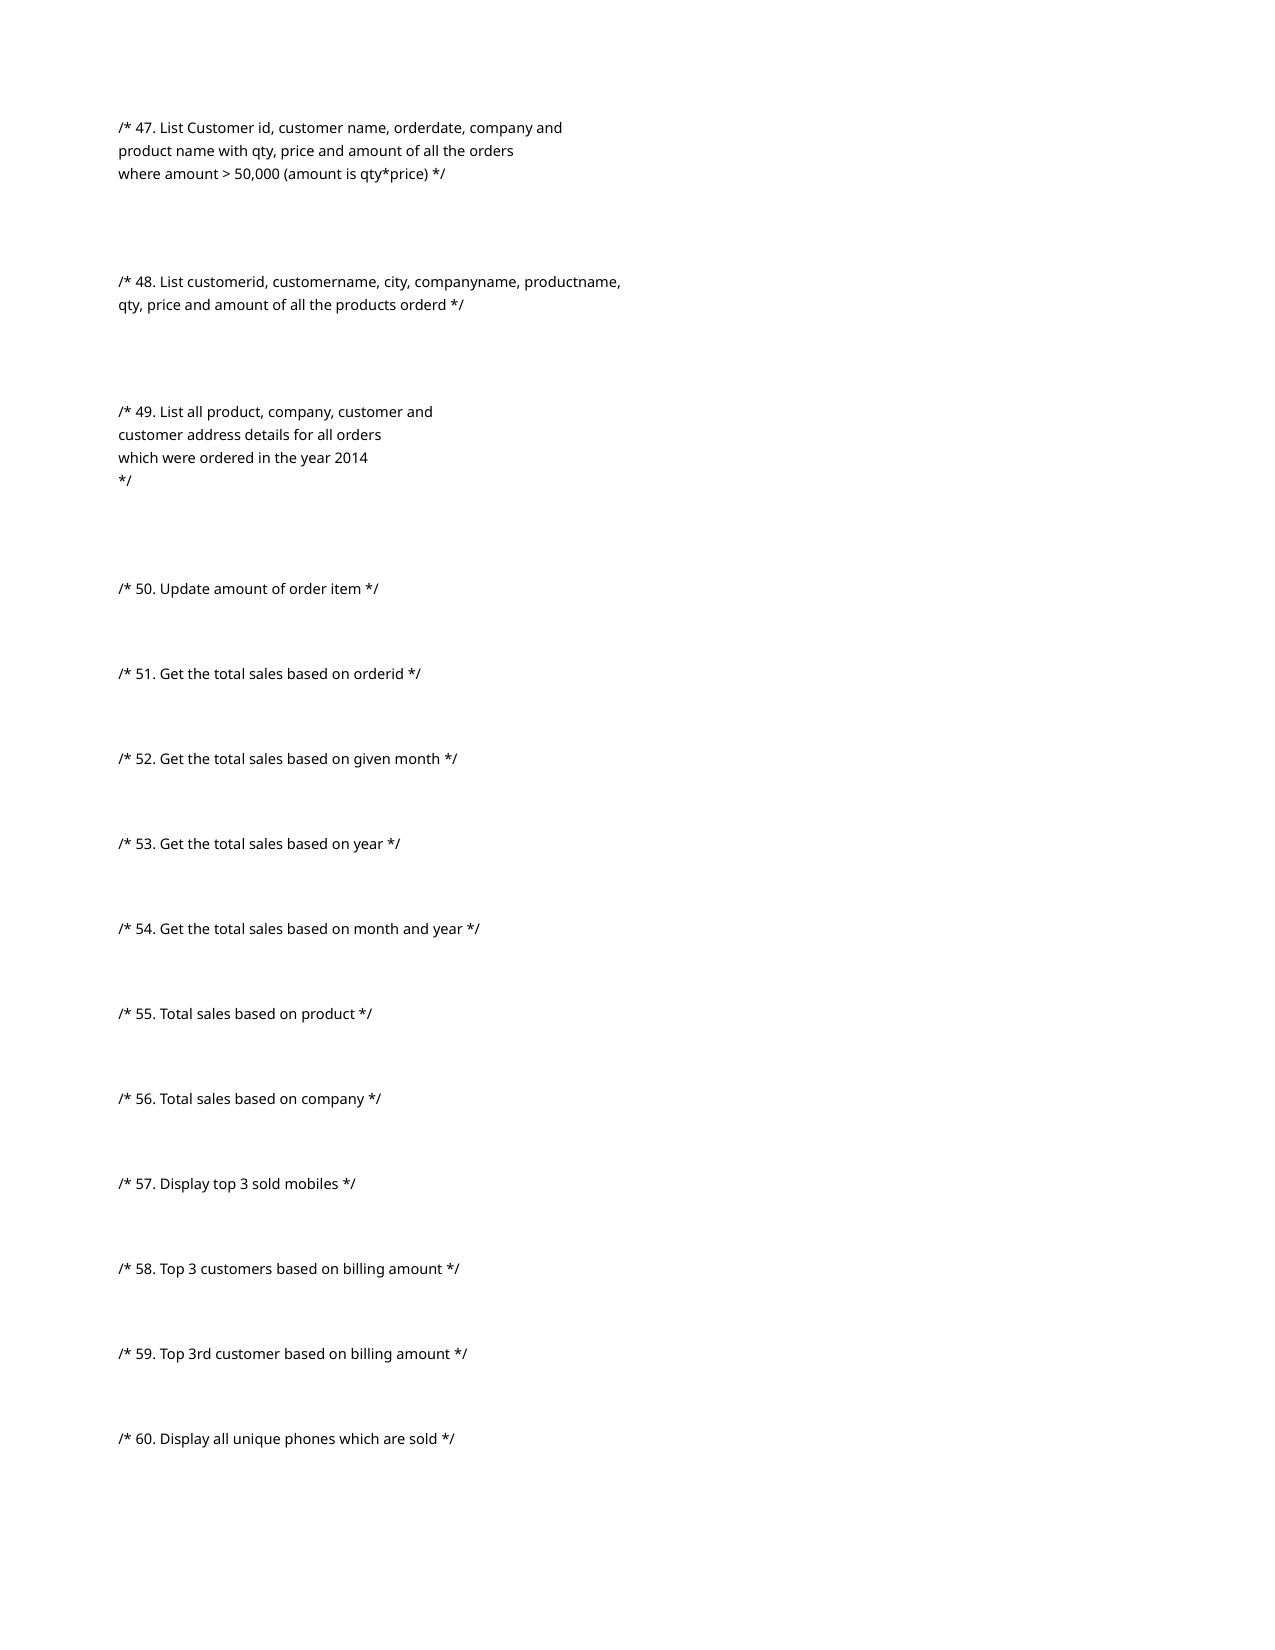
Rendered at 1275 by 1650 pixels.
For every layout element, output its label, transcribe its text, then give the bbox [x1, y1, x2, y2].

text /* 58. Top 3 customers based on billing amount */ [118, 1258, 1157, 1278]
text /* 56. Total sales based on company */ [118, 1088, 1157, 1108]
text /* 52. Get the total sales based on given month */ [118, 748, 1157, 768]
text /* 51. Get the total sales based on orderid */ [118, 663, 1157, 683]
text /* 50. Update amount of order item */ [118, 556, 1157, 598]
text /* 53. Get the total sales based on year */ [118, 833, 1157, 853]
text /* 57. Display top 3 sold mobiles */ [118, 1173, 1157, 1193]
text /* 60. Display all unique phones which are sold */ [118, 1428, 1157, 1448]
text /* 47. List Customer id, customer name, orderdate, company and product name with qty, price and amount of all the orders where amount > 50,000 (amount is qty*price) */ [118, 118, 1157, 184]
text /* 59. Top 3rd customer based on billing amount */ [118, 1343, 1157, 1363]
text /* 55. Total sales based on product */ [118, 1003, 1157, 1023]
text /* 49. List all product, company, customer and customer address details for all orders which were ordered in the year 2014 */ [118, 379, 1157, 491]
text /* 54. Get the total sales based on month and year */ [118, 918, 1157, 938]
text /* 48. List customerid, customername, city, companyname, productname, qty, price and amount of all the products orderd */ [118, 249, 1157, 314]
